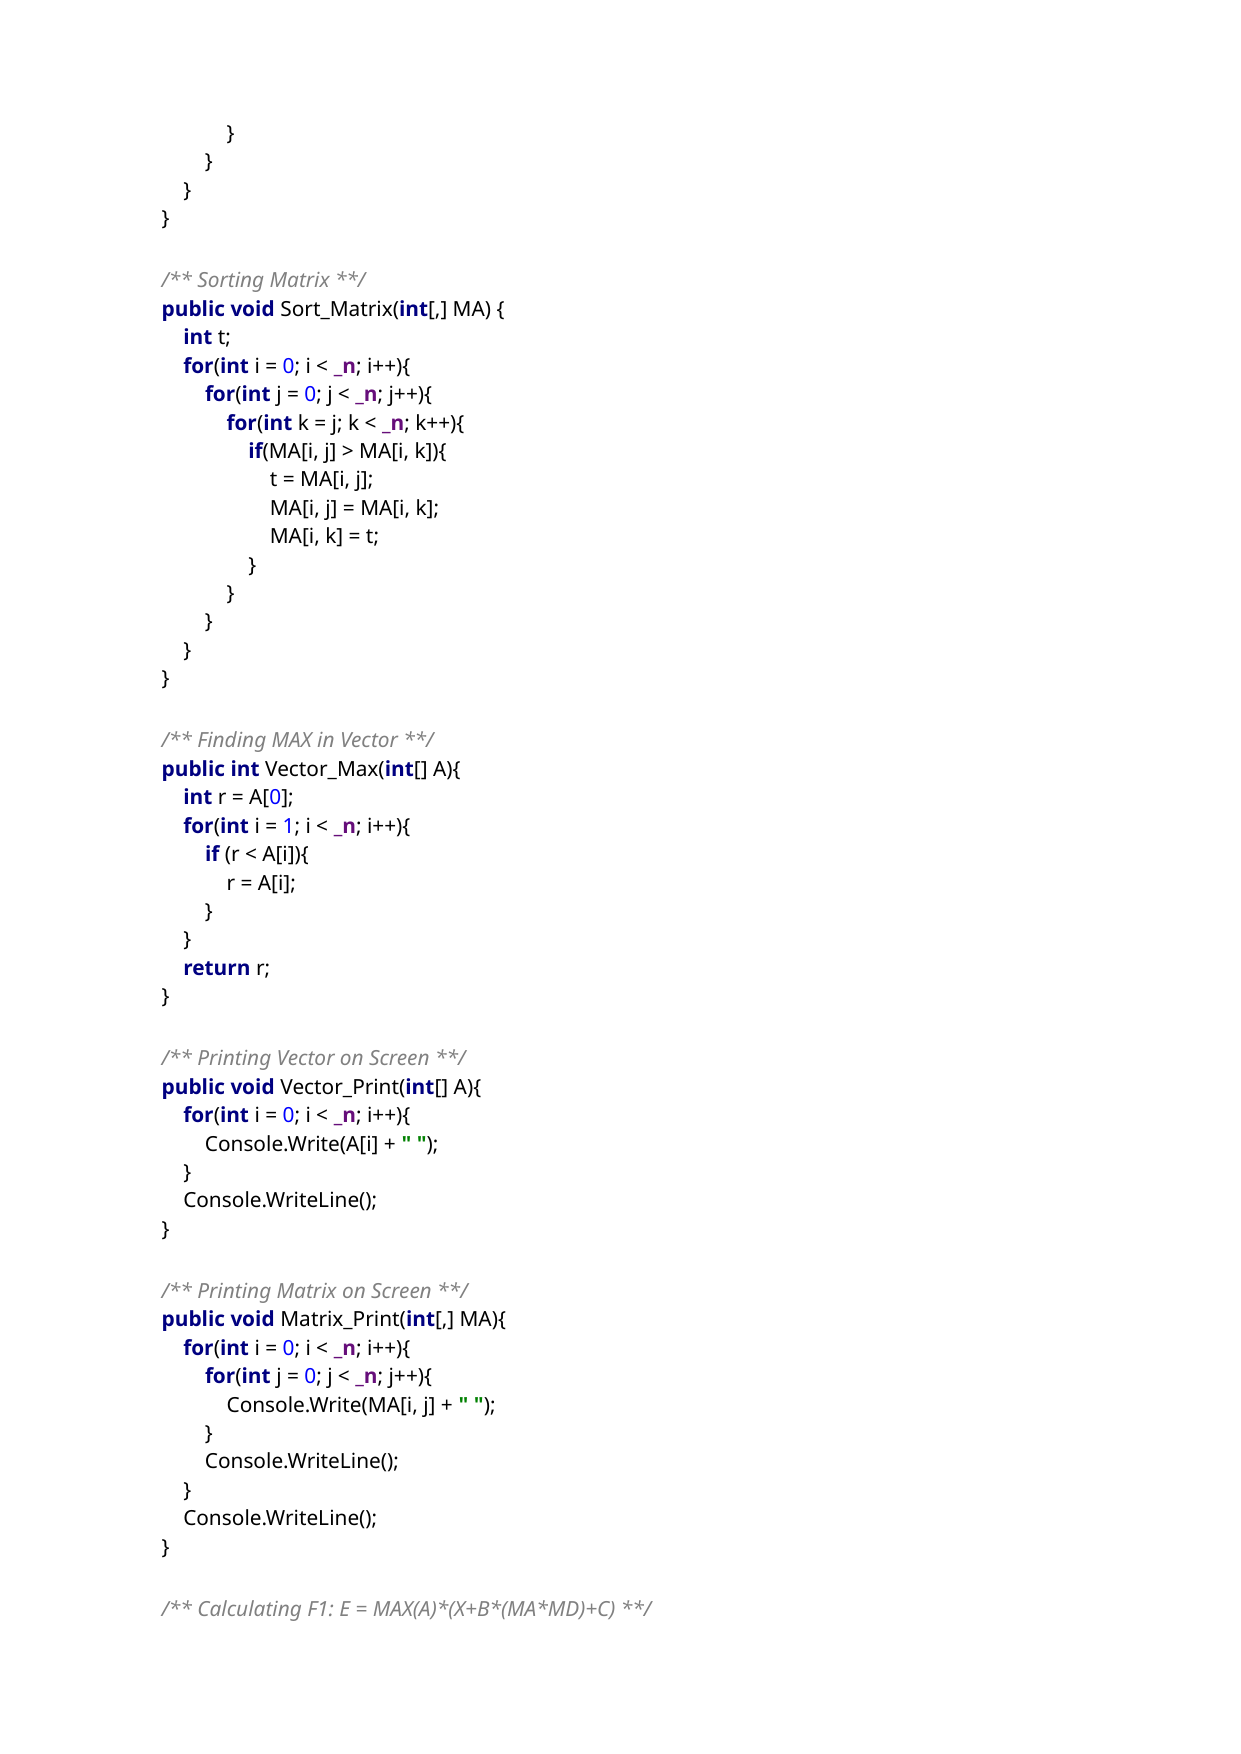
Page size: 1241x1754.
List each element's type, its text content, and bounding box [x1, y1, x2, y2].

text } } } } /** Sorting Matrix **/ public void Sort_Matrix(int[,] MA) { int t; for(int i = 0; i < _n; i++){ for(int j = 0; j < _n; j++){ for(int k = j; k < _n; k++){ if(MA[i, j] > MA[i, k]){ t = MA[i, j]; MA[i, j] = MA[i, k]; MA[i, k] = t; } } } } } /** Finding MAX in Vector **/ public int Vector_Max(int[] A){ int r = A[0]; for(int i = 1; i < _n; i++){ if (r < A[i]){ r = A[i]; } } return r; } /** Printing Vector on Screen **/ public void Vector_Print(int[] A){ for(int i = 0; i < _n; i++){ Console.Write(A[i] + " "); } Console.WriteLine(); } /** Printing Matrix on Screen **/ public void Matrix_Print(int[,] MA){ for(int i = 0; i < _n; i++){ for(int j = 0; j < _n; j++){ Console.Write(MA[i, j] + " "); } Console.WriteLine(); } Console.WriteLine(); } /** Calculating F1: E = MAX(A)*(X+B*(MA*MD)+C) **/ [118, 118, 1122, 1622]
